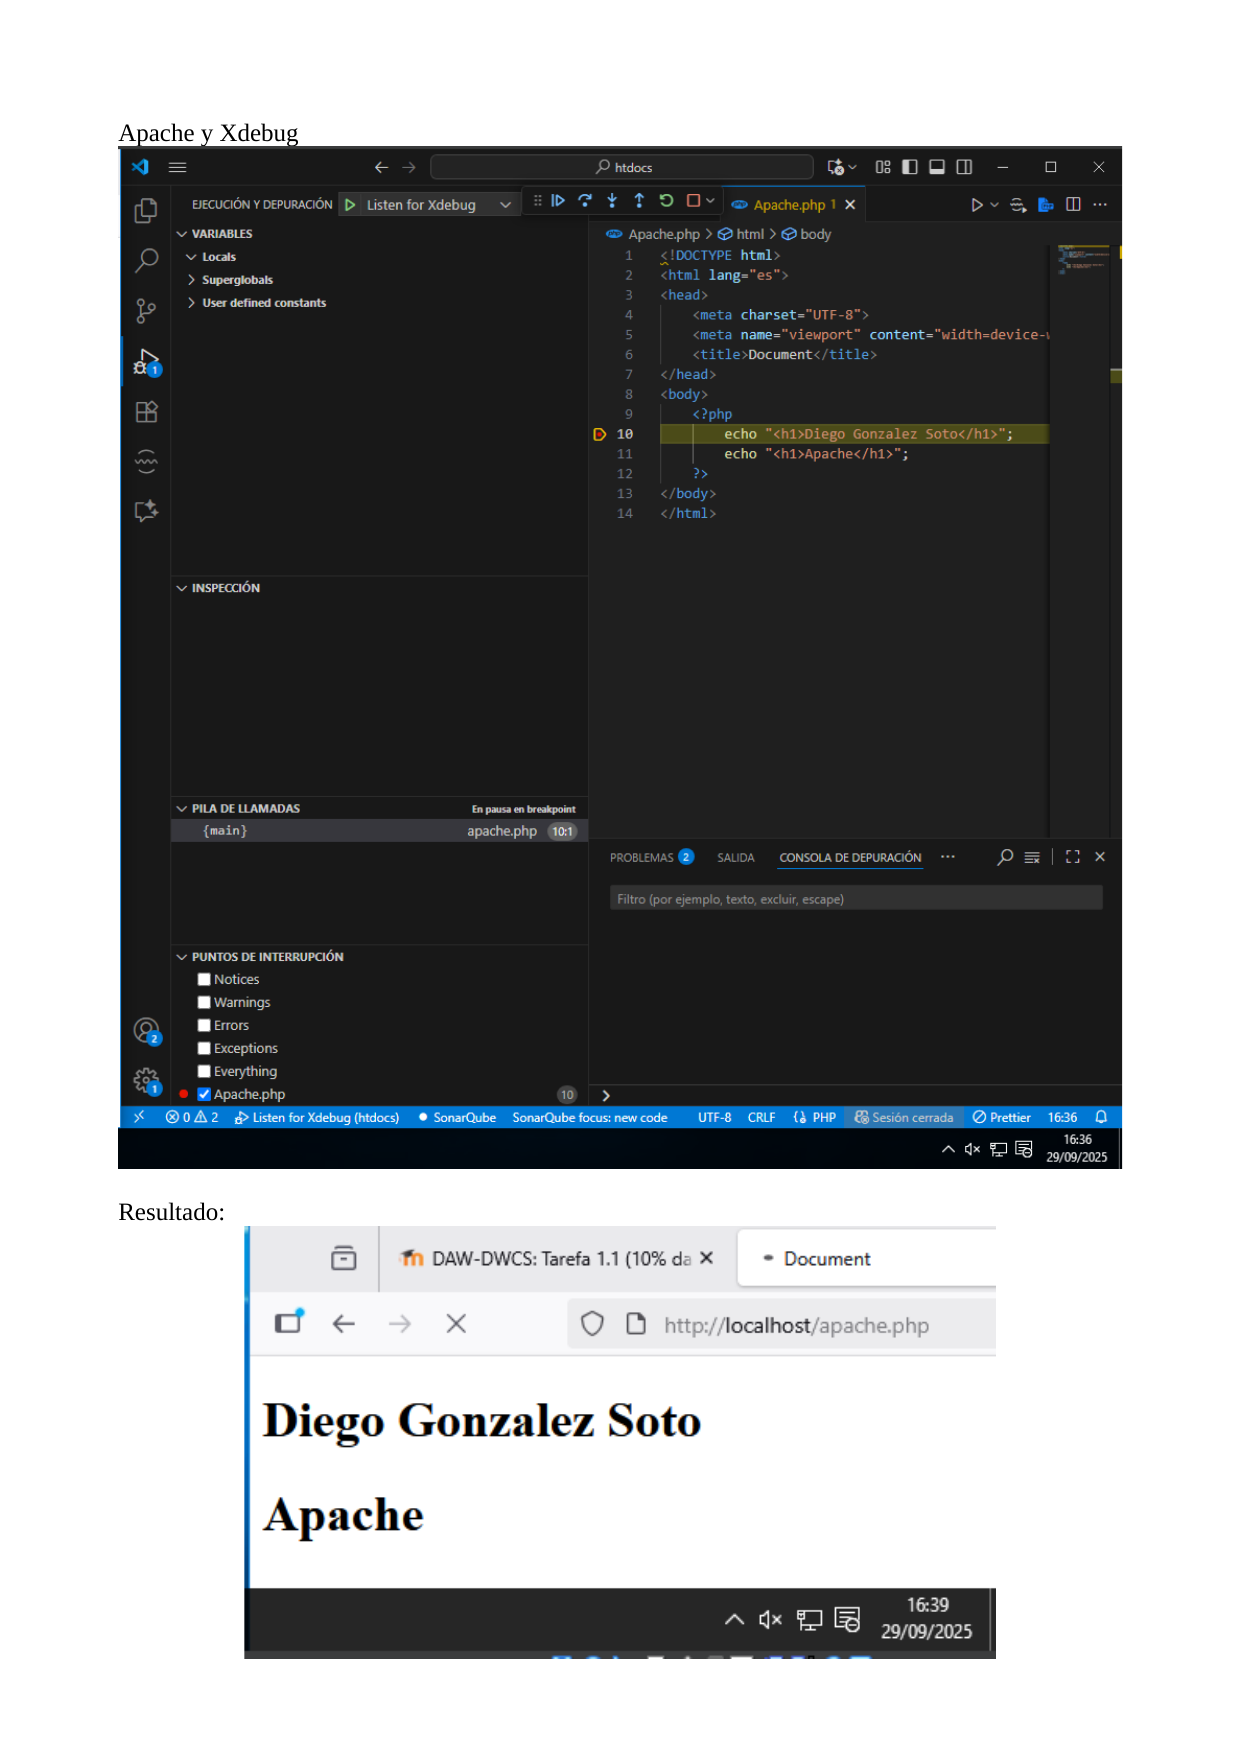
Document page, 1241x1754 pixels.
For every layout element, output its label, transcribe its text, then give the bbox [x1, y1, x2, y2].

text Resultado: [118, 1169, 1122, 1226]
picture [244, 1226, 996, 1659]
text Apache y Xdebug [118, 118, 1122, 146]
picture [118, 146, 1123, 1169]
